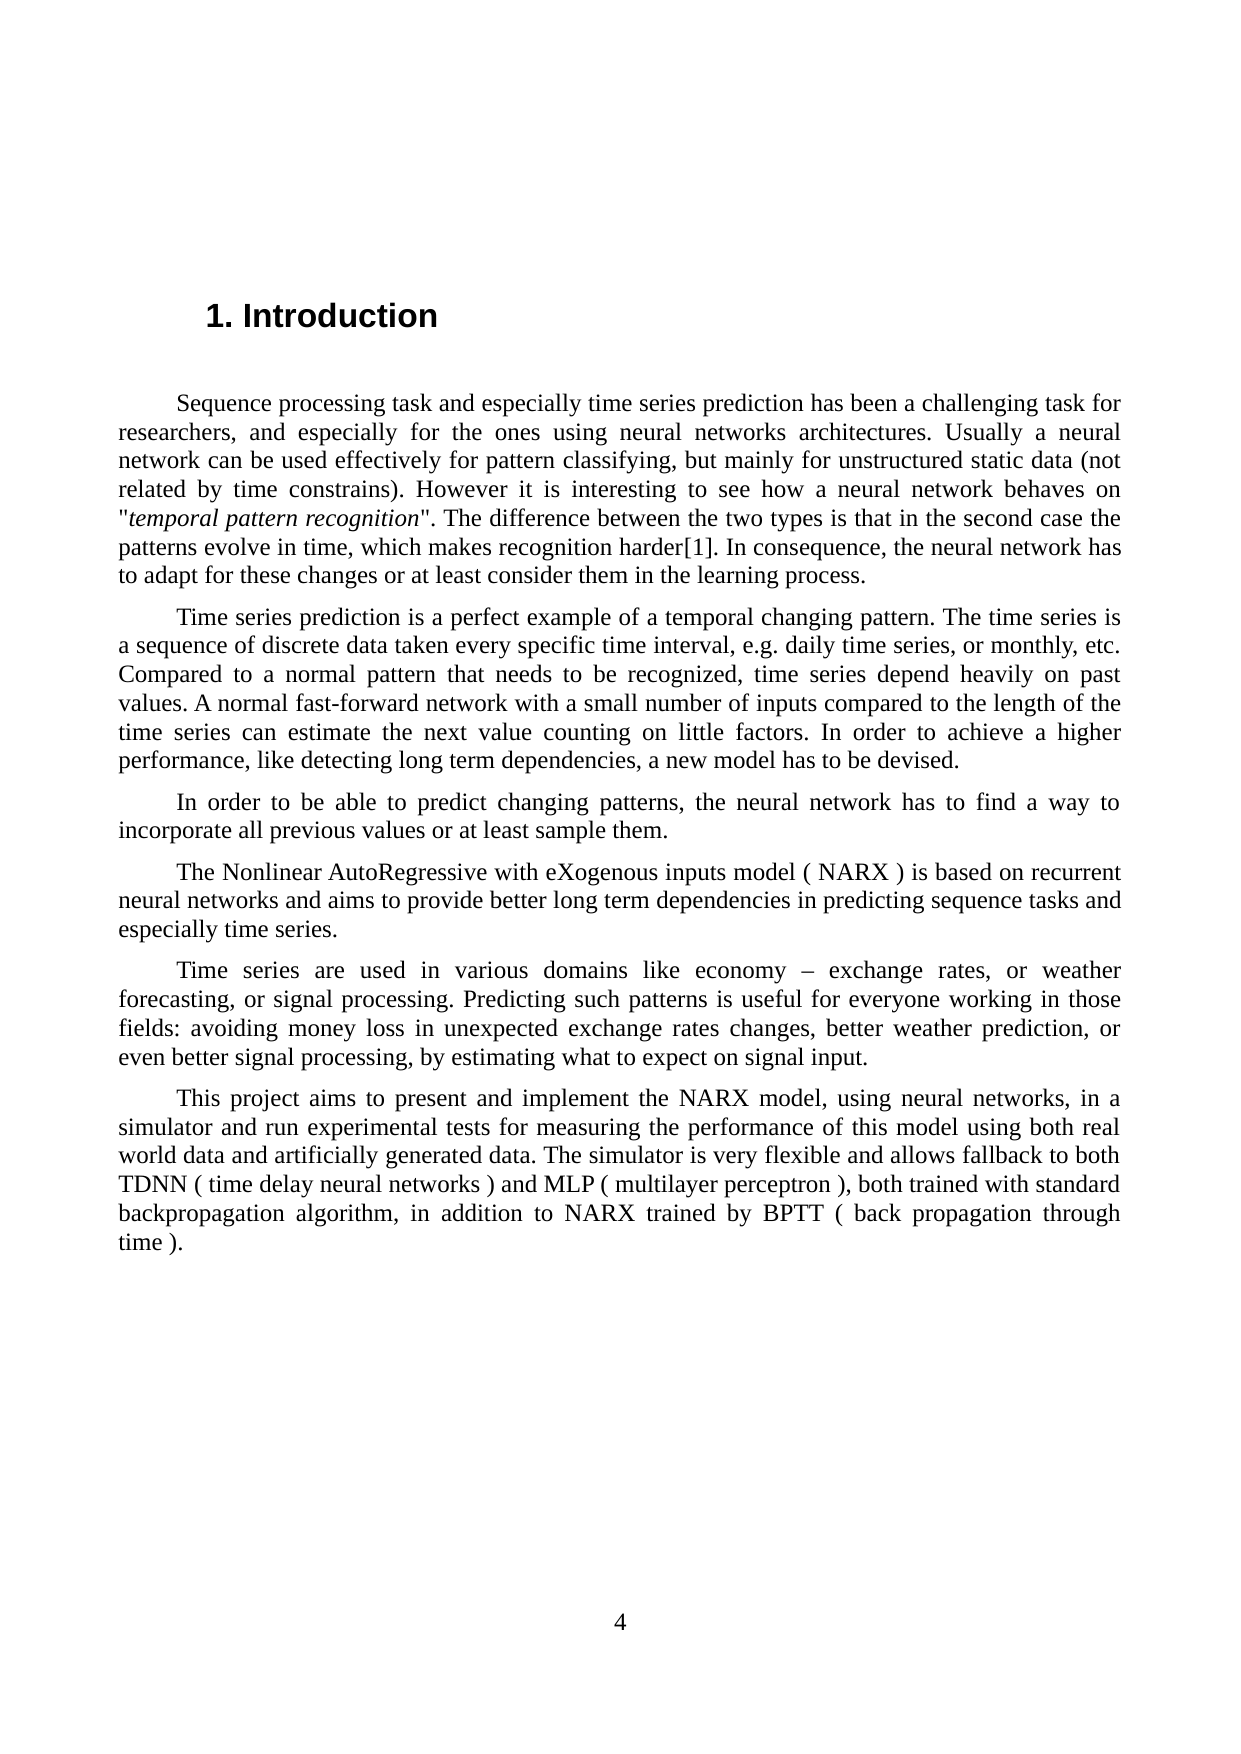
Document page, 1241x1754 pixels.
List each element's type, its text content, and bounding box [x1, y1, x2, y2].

subtitle 1. Introduction [163, 295, 1122, 334]
text This project aims to present and implement the NARX model, using neural networks, in a simulator and run experimental tests for measuring the performance of this model using both real world data and artificially generated data. The simulator is very flexible and allows fallback to both TDNN ( time delay neural networks ) and MLP ( multilayer perceptron ), both trained with standard backpropagation algorithm, in addition to NARX trained by BPTT ( back propagation through time ). [118, 1083, 1122, 1255]
text In order to be able to predict changing patterns, the neural network has to find a way to incorporate all previous values or at least sample them. [118, 787, 1122, 844]
text The Nonlinear AutoRegressive with eXogenous inputs model ( NARX ) is based on recurrent neural networks and aims to provide better long term dependencies in predicting sequence tasks and especially time series. [118, 857, 1122, 943]
text Time series prediction is a perfect example of a temporal changing pattern. The time series is a sequence of discrete data taken every specific time interval, e.g. daily time series, or monthly, etc. Compared to a normal pattern that needs to be recognized, time series depend heavily on past values. A normal fast-forward network with a small number of inputs compared to the length of the time series can estimate the next value counting on little factors. In order to achieve a higher performance, like detecting long term dependencies, a new model has to be devised. [118, 602, 1122, 774]
text Time series are used in various domains like economy – exchange rates, or weather forecasting, or signal processing. Predicting such patterns is useful for everyone working in those fields: avoiding money loss in unexpected exchange rates changes, better weather prediction, or even better signal processing, by estimating what to expect on signal input. [118, 955, 1122, 1070]
text Sequence processing task and especially time series prediction has been a challenging task for researchers, and especially for the ones using neural networks architectures. Usually a neural network can be used effectively for pattern classifying, but mainly for unstructured static data (not related by time constrains). However it is interesting to see how a neural network behaves on "temporal pattern recognition". The difference between the two types is that in the second case the patterns evolve in time, which makes recognition harder[1]⁠. In consequence, the neural network has to adapt for these changes or at least consider them in the learning process. [118, 388, 1122, 589]
